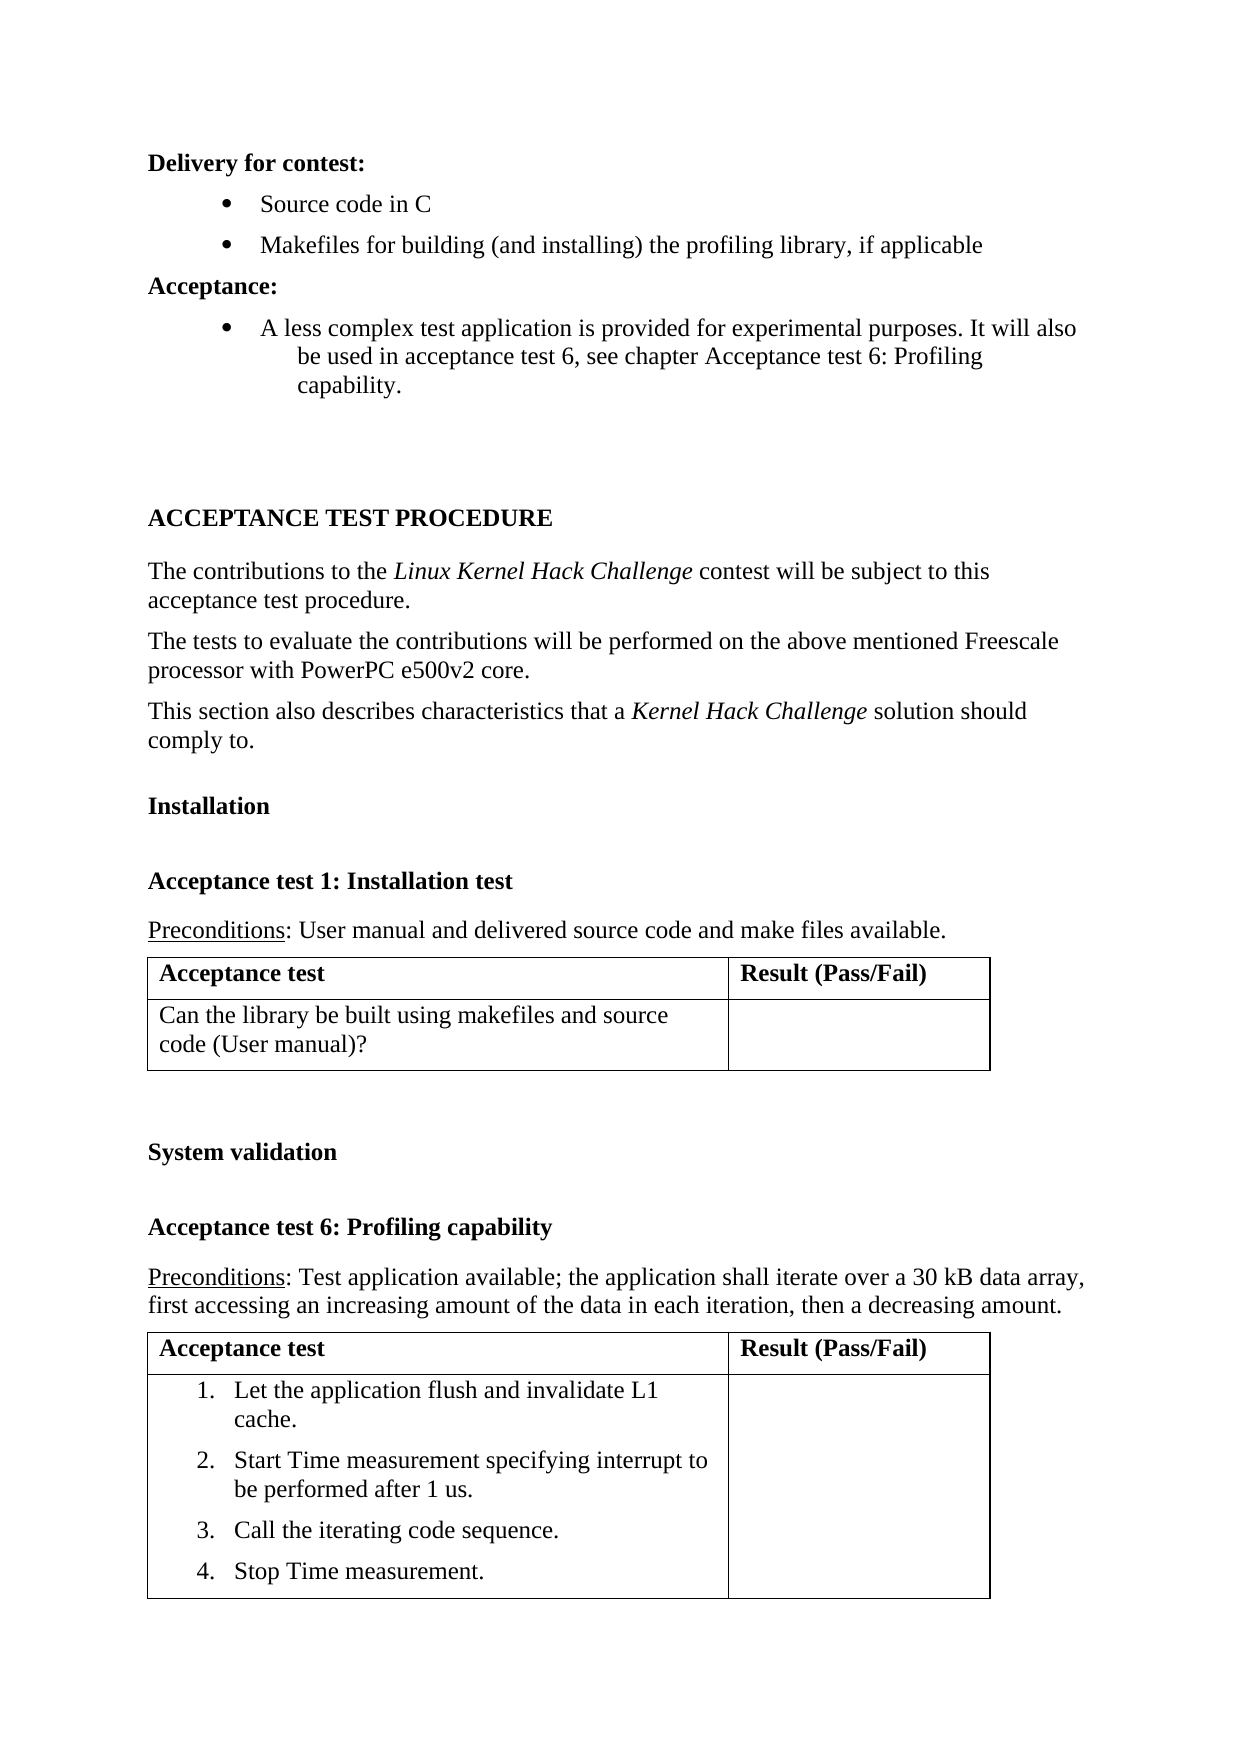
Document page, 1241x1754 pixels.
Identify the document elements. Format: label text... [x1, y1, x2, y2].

text Preconditions: User manual and delivered source code and make files available. [148, 916, 1093, 944]
subtitle Acceptance Test Procedure [148, 503, 1093, 531]
list A less complex test application is provided for experimental purposes. It will also be used in acceptance test 6, see chapter 3.2.1. [222, 313, 1093, 399]
table_header Result (Pass/Fail) [729, 958, 989, 999]
table_header Result (Pass/Fail) [729, 1333, 989, 1374]
text The contributions to the Linux Kernel Hack Challenge contest will be subject to this acceptance test procedure. [148, 556, 1093, 614]
table_header Acceptance test [148, 1333, 728, 1374]
text Preconditions: Test application available; the application shall iterate over a 30 kB data array, first accessing an increasing amount of the data in each iteration, then a decreasing amount. [148, 1262, 1093, 1319]
text This section also describes characteristics that a Kernel Hack Challenge solution should comply to. [148, 696, 1093, 754]
text The tests to evaluate the contributions will be performed on the above mentioned Freescale processor with PowerPC e500v2 core. [148, 626, 1093, 684]
list Makefiles for building (and installing) the profiling library, if applicable [222, 230, 1093, 259]
list Source code in C [222, 189, 1093, 218]
subtitle Acceptance test 1: Installation test [148, 866, 1093, 895]
subtitle Acceptance test 6: Profiling capability [148, 1212, 1093, 1241]
table_cell [729, 1375, 989, 1597]
subtitle Installation [148, 791, 1093, 820]
table_cell [729, 1000, 989, 1070]
table_header Acceptance test [148, 958, 728, 999]
subtitle System validation [148, 1137, 1093, 1166]
table_cell Let the application flush and invalidate L1 cache. Start Time measurement specifying interrupt to be performed after 1 us. Call the iterating code sequence. Stop Time measurement. Report the measured time. Repeat 2-5 above, each time increasing the specified time to interrupt by 1 us, until the interrupt time exceeds the execution time Verify that the reported measured times form an adequate profile, see below. [148, 1375, 728, 1597]
text Acceptance: [148, 271, 1093, 300]
table_cell Can the library be built using makefiles and source code (User manual)? [148, 1000, 728, 1070]
text Delivery for contest: [148, 148, 1093, 176]
